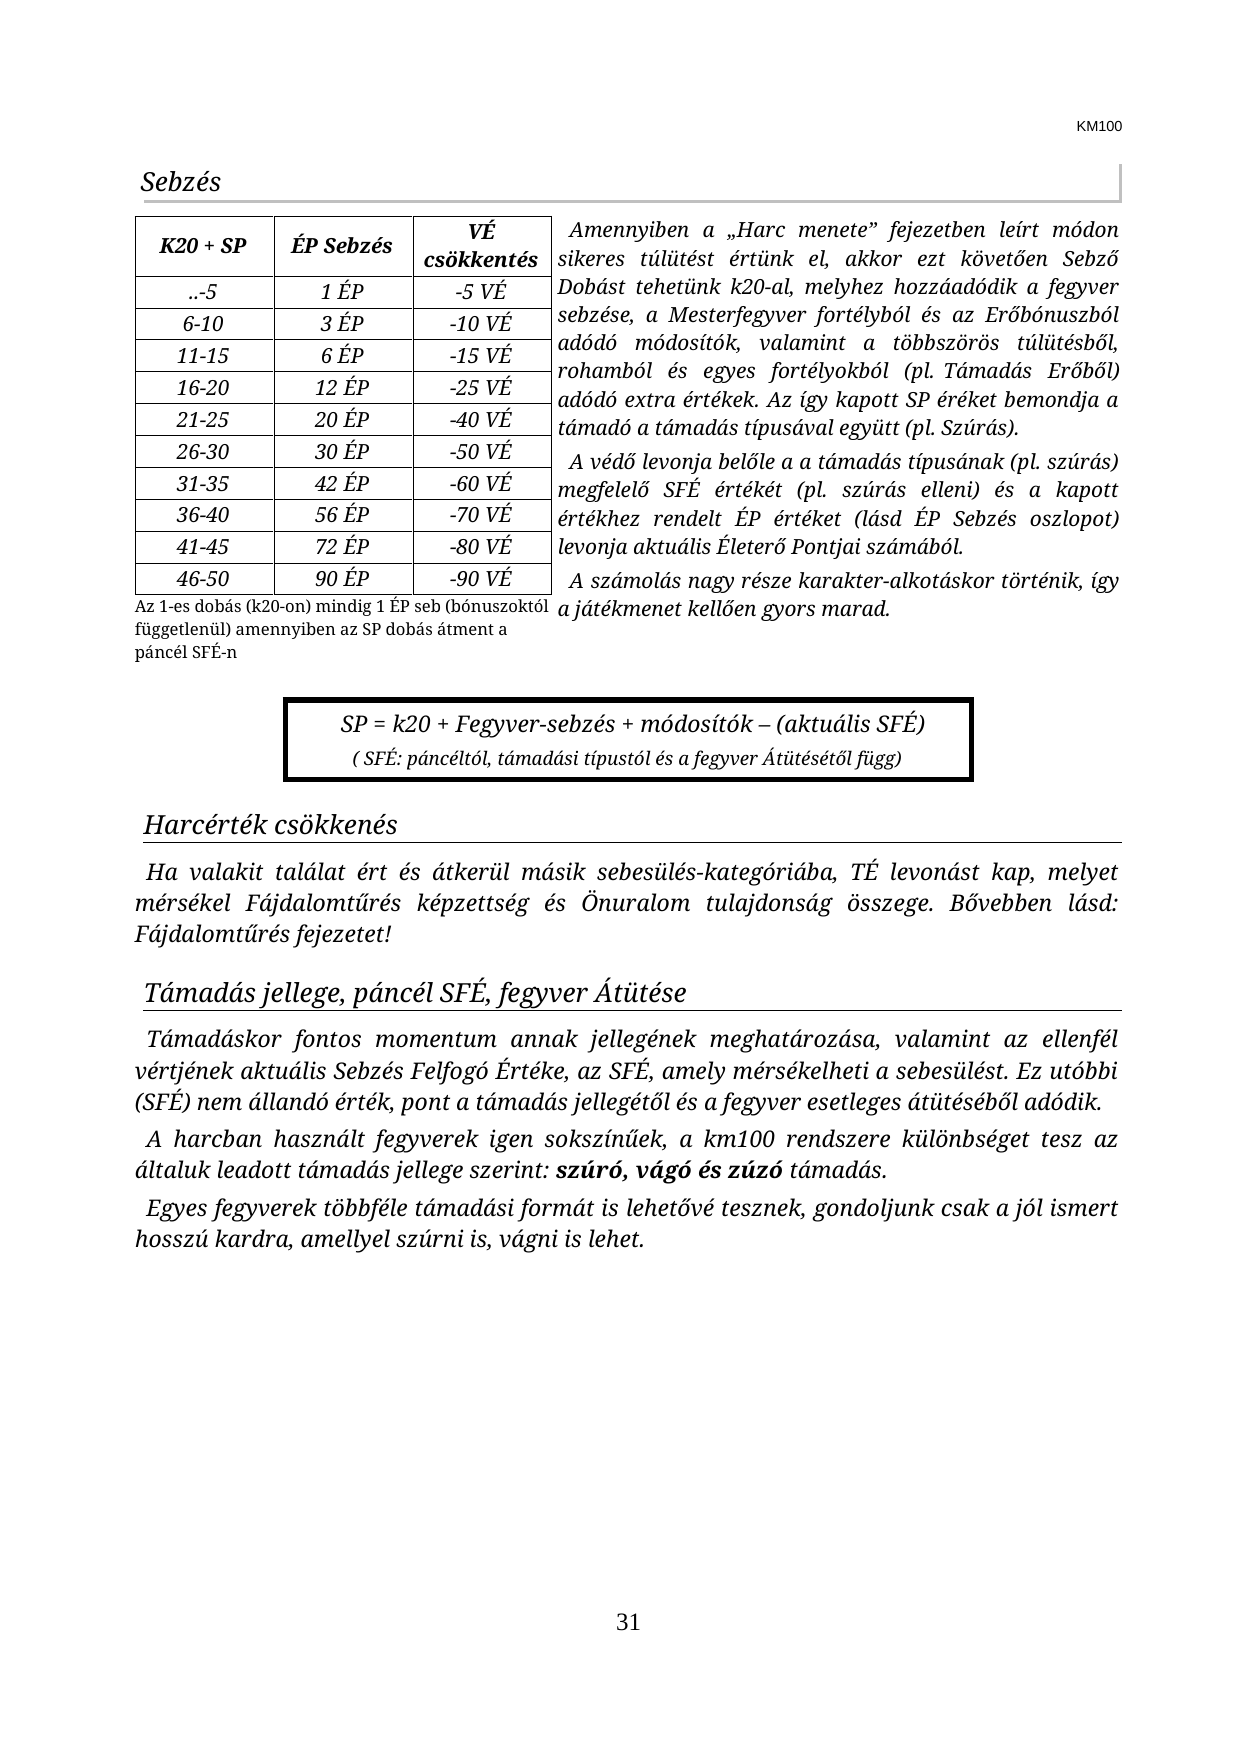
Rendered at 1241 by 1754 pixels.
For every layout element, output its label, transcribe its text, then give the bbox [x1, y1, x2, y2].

text Az 1-es dobás (k20-on) mindig 1 ÉP seb (bónuszoktól függetlenül) amennyiben az SP dobás átment a páncél SFÉ-n [134, 594, 551, 663]
table_cell -15 VÉ [414, 340, 551, 371]
table_header K20 + SP [136, 217, 273, 276]
text Amennyiben a „Harc menete” fejezetben leírt módon sikeres túlütést értünk el, akkor ezt követően Sebző Dobást tehetünk k20-al, melyhez hozzáadódik a fegyver sebzése, a Mesterfegyver fortélyból és az Erőbónuszból adódó módosítók, valamint a többszörös túlütésből, rohamból és egyes fortélyokból (pl. Támadás Erőből) adódó extra értékek. Az így kapott SP éréket bemondja a támadó a támadás típusával együtt (pl. Szúrás). [557, 216, 1122, 441]
table_cell -5 VÉ [414, 277, 551, 308]
table_header SP = k20 + Fegyver-sebzés + módosítók – (aktuális SFÉ) ( SFÉ: páncéltól, támadási típustól és a fegyver Átütésétől függ) [288, 703, 969, 777]
table_cell -25 VÉ [414, 372, 551, 403]
text A számolás nagy része karakter-alkotáskor történik, így a játékmenet kellően gyors marad. [557, 566, 1122, 623]
text A védő levonja belőle a a támadás típusának (pl. szúrás) megfelelő SFÉ értékét (pl. szúrás elleni) és a kapott értékhez rendelt ÉP értéket (lásd ÉP Sebzés oszlopot) levonja aktuális Életerő Pontjai számából. [557, 447, 1122, 560]
table_cell 3 ÉP [275, 309, 412, 339]
table_header ÉP Sebzés [275, 217, 412, 276]
table_cell 16-20 [136, 372, 273, 403]
table_cell 90 ÉP [275, 564, 412, 594]
table_cell 31-35 [136, 468, 273, 499]
table_cell 26-30 [136, 436, 273, 467]
table_cell 41-45 [136, 532, 273, 563]
table_cell -10 VÉ [414, 309, 551, 339]
table_cell -70 VÉ [414, 500, 551, 531]
table_cell 11-15 [136, 340, 273, 371]
subtitle Támadás jellege, páncél SFÉ, fegyver Átütése [143, 974, 1122, 1010]
table_cell 20 ÉP [275, 404, 412, 435]
table_cell -90 VÉ [414, 564, 551, 594]
table_cell 56 ÉP [275, 500, 412, 531]
table_cell 72 ÉP [275, 532, 412, 563]
subtitle Sebzés [140, 164, 1118, 199]
table_cell 42 ÉP [275, 468, 412, 499]
text Ha valakit találat ért és átkerül másik sebesülés-kategóriába, TÉ levonást kap, melyet mérsékel Fájdalomtűrés képzettség és Önuralom tulajdonság összege. Bővebben lásd: Fájdalomtűrés fejezetet! [134, 856, 1122, 949]
table_cell 1 ÉP [275, 277, 412, 308]
text Támadáskor fontos momentum annak jellegének meghatározása, valamint az ellenfél vértjének aktuális Sebzés Felfogó Értéke, az SFÉ, amely mérsékelheti a sebesülést. Ez utóbbi (SFÉ) nem állandó érték, pont a támadás jellegétől és a fegyver esetleges átütéséből adódik. [134, 1023, 1122, 1117]
table_cell -40 VÉ [414, 404, 551, 435]
table_cell 30 ÉP [275, 436, 412, 467]
table_header VÉ csökkentés [414, 217, 551, 276]
table_cell 46-50 [136, 564, 273, 594]
table_cell -60 VÉ [414, 468, 551, 499]
table_cell -50 VÉ [414, 436, 551, 467]
table_cell 21-25 [136, 404, 273, 435]
table_cell -80 VÉ [414, 532, 551, 563]
table_cell 6 ÉP [275, 340, 412, 371]
table_cell 36-40 [136, 500, 273, 531]
table_cell 6-10 [136, 309, 273, 339]
table_cell 12 ÉP [275, 372, 412, 403]
text A harcban használt fegyverek igen sokszínűek, a km100 rendszere különbséget tesz az általuk leadott támadás jellege szerint: szúró, vágó és zúzó támadás. [134, 1123, 1122, 1186]
subtitle Harcérték csökkenés [143, 807, 1122, 842]
table_cell ..-5 [136, 277, 273, 308]
text Egyes fegyverek többféle támadási formát is lehetővé tesznek, gondoljunk csak a jól ismert hosszú kardra, amellyel szúrni is, vágni is lehet. [134, 1192, 1122, 1254]
